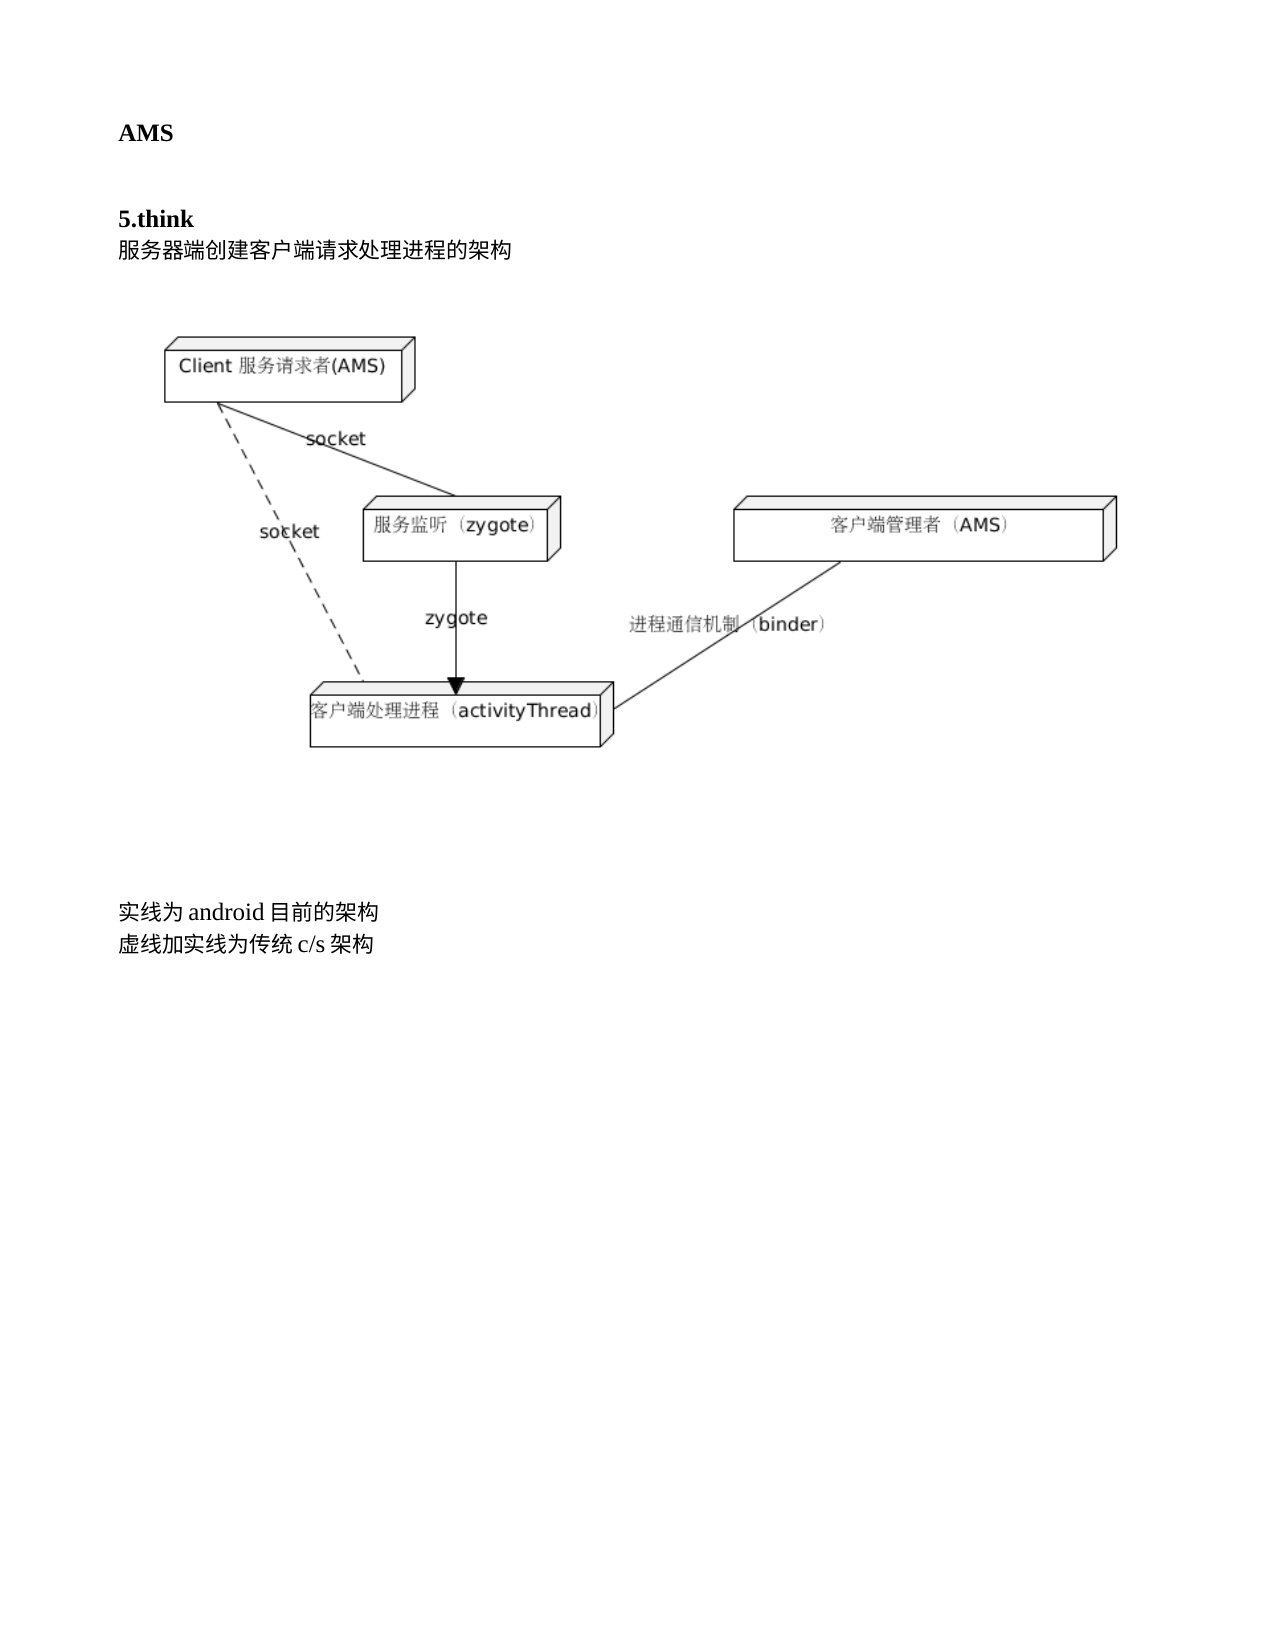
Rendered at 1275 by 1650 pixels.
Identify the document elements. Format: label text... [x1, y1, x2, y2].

text 虚线加实线为传统c/s架构 [118, 927, 1157, 958]
text AMS [118, 118, 1157, 147]
picture [118, 322, 1157, 867]
text 服务器端创建客户端请求处理进程的架构 [118, 233, 1157, 265]
text 5.think [118, 204, 1157, 233]
text 实线为android目前的架构 [118, 895, 1157, 927]
